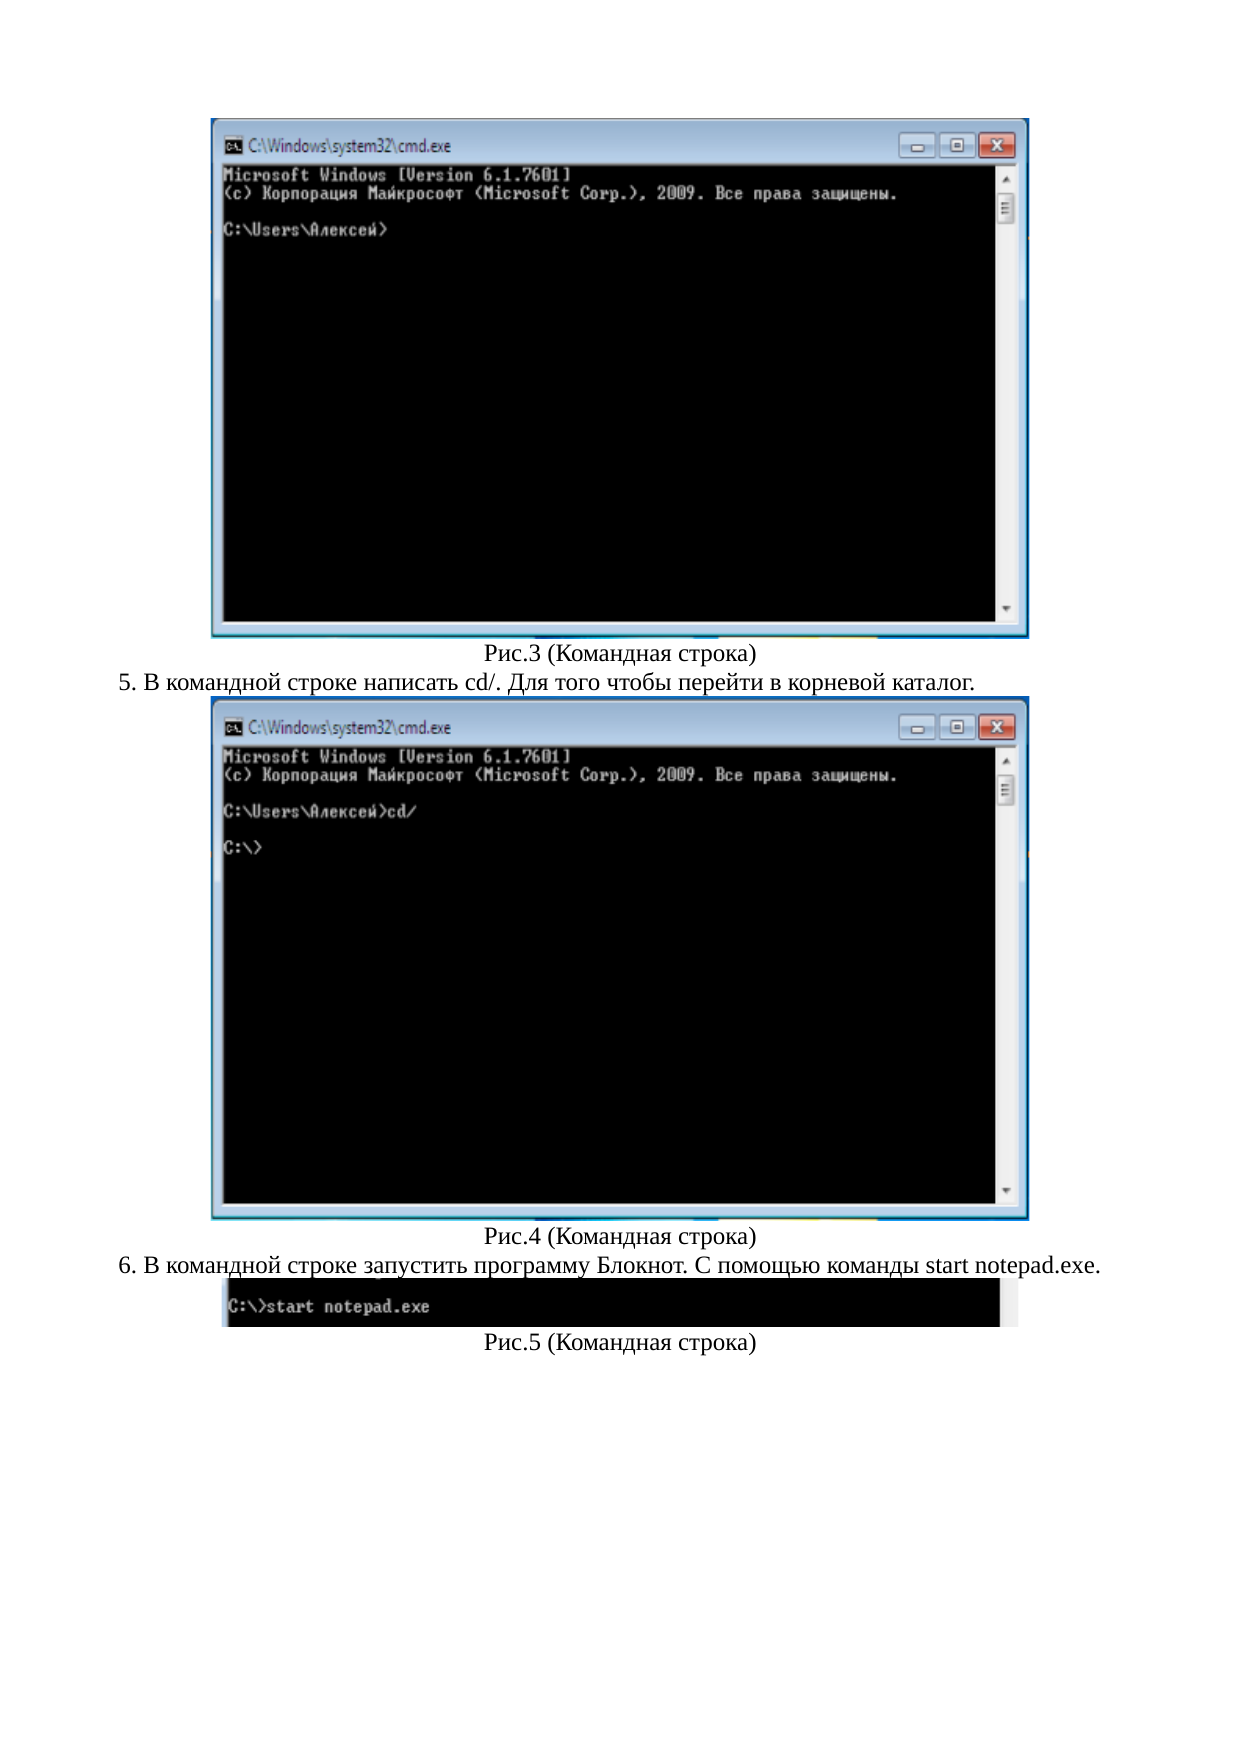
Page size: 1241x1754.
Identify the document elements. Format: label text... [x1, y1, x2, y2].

picture [221, 1278, 1019, 1327]
text Рис.4 (Командная строка) [118, 696, 1122, 1250]
text 5. В командной строке написать cd/. Для того чтобы перейти в корневой каталог. [118, 667, 1122, 696]
text Рис.5 (Командная строка) [118, 1278, 1122, 1356]
picture [210, 696, 1030, 1221]
picture [210, 118, 1030, 639]
text 6. В командной строке запустить программу Блокнот. С помощью команды start notepad.exe. [118, 1250, 1122, 1278]
text Рис.3 (Командная строка) [118, 118, 1122, 667]
